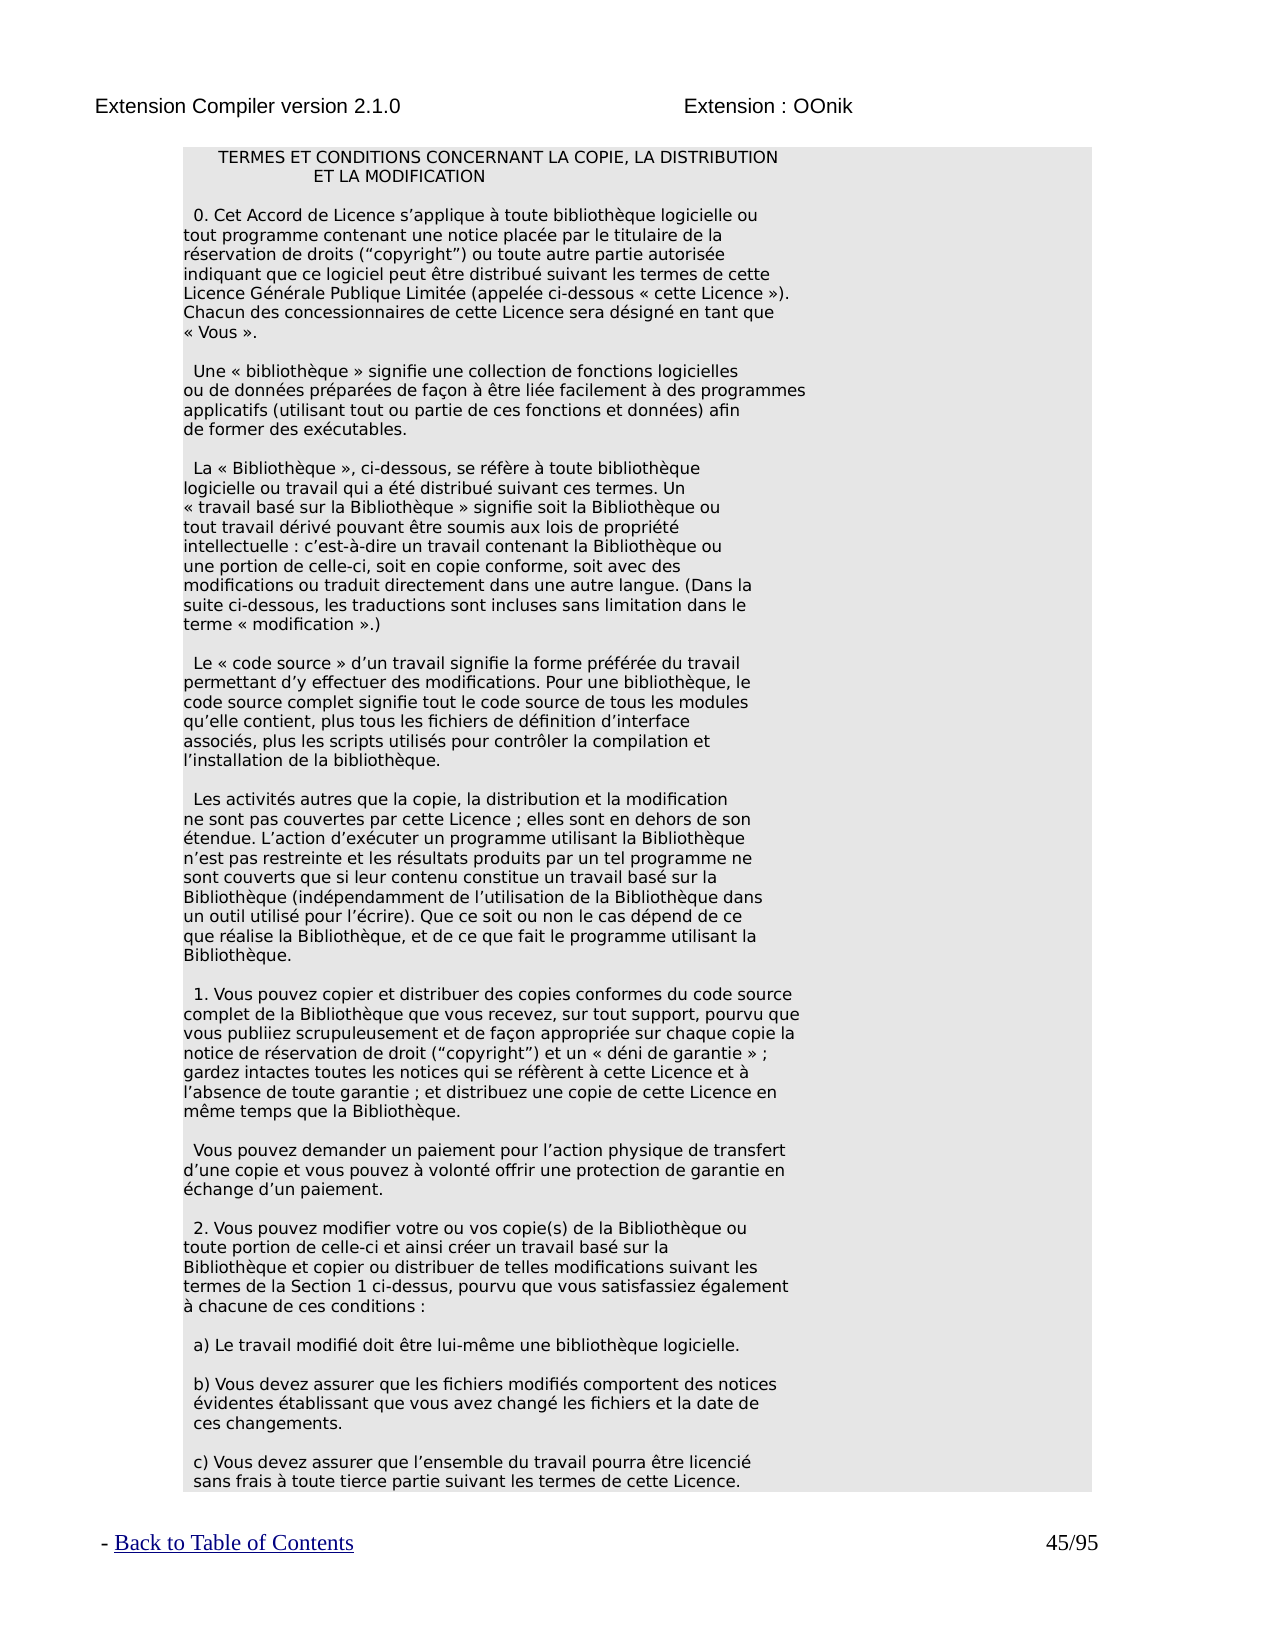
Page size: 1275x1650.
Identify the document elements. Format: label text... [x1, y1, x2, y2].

text d’une copie et vous pouvez à volonté offrir une protection de garantie en [183, 1160, 1092, 1180]
text ne sont pas couvertes par cette Licence ; elles sont en dehors de son [183, 810, 1092, 829]
text suite ci-dessous, les traductions sont incluses sans limitation dans le [183, 596, 1092, 615]
text étendue. L’action d’exécuter un programme utilisant la Bibliothèque [183, 829, 1092, 849]
text code source complet signifie tout le code source de tous les modules [183, 693, 1092, 712]
text tout programme contenant une notice placée par le titulaire de la [183, 225, 1092, 245]
text échange d’un paiement. [183, 1180, 1092, 1199]
text ou de données préparées de façon à être liée facilement à des programmes [183, 381, 1092, 401]
text l’installation de la bibliothèque. [183, 751, 1092, 771]
text même temps que la Bibliothèque. [183, 1102, 1092, 1121]
text Bibliothèque et copier ou distribuer de telles modifications suivant les [183, 1258, 1092, 1277]
text tout travail dérivé pouvant être soumis aux lois de propriété [183, 518, 1092, 537]
text Bibliothèque (indépendamment de l’utilisation de la Bibliothèque dans [183, 888, 1092, 907]
text termes de la Section 1 ci-dessus, pourvu que vous satisfassiez également [183, 1277, 1092, 1297]
text a) Le travail modifié doit être lui-même une bibliothèque logicielle. [183, 1336, 1092, 1355]
text c) Vous devez assurer que l’ensemble du travail pourra être licencié [183, 1453, 1092, 1472]
text notice de réservation de droit (“copyright”) et un « déni de garantie » ; [183, 1043, 1092, 1063]
text qu’elle contient, plus tous les fichiers de définition d’interface [183, 712, 1092, 732]
text réservation de droits (“copyright”) ou toute autre partie autorisée [183, 245, 1092, 264]
text 2. Vous pouvez modifier votre ou vos copie(s) de la Bibliothèque ou [183, 1219, 1092, 1238]
text associés, plus les scripts utilisés pour contrôler la compilation et [183, 732, 1092, 751]
text l’absence de toute garantie ; et distribuez une copie de cette Licence en [183, 1082, 1092, 1102]
text applicatifs (utilisant tout ou partie de ces fonctions et données) afin [183, 401, 1092, 420]
text intellectuelle : c’est-à-dire un travail contenant la Bibliothèque ou [183, 537, 1092, 557]
text évidentes établissant que vous avez changé les fichiers et la date de [183, 1394, 1092, 1414]
text une portion de celle-ci, soit en copie conforme, soit avec des [183, 557, 1092, 576]
text logicielle ou travail qui a été distribué suivant ces termes. Un [183, 479, 1092, 498]
text sans frais à toute tierce partie suivant les termes de cette Licence. [183, 1472, 1092, 1492]
text que réalise la Bibliothèque, et de ce que fait le programme utilisant la [183, 927, 1092, 946]
text 1. Vous pouvez copier et distribuer des copies conformes du code source [183, 985, 1092, 1004]
text Bibliothèque. [183, 946, 1092, 966]
text Les activités autres que la copie, la distribution et la modification [183, 790, 1092, 810]
text 0. Cet Accord de Licence s’applique à toute bibliothèque logicielle ou [183, 206, 1092, 225]
text La « Bibliothèque », ci-dessous, se réfère à toute bibliothèque [183, 459, 1092, 479]
text Chacun des concessionnaires de cette Licence sera désigné en tant que [183, 303, 1092, 323]
text modifications ou traduit directement dans une autre langue. (Dans la [183, 576, 1092, 596]
text « travail basé sur la Bibliothèque » signifie soit la Bibliothèque ou [183, 498, 1092, 518]
text indiquant que ce logiciel peut être distribué suivant les termes de cette [183, 264, 1092, 284]
text TERMES ET CONDITIONS CONCERNANT LA COPIE, LA DISTRIBUTION [183, 147, 1092, 167]
text « Vous ». [183, 323, 1092, 342]
text sont couverts que si leur contenu constitue un travail basé sur la [183, 868, 1092, 888]
text terme « modification ».) [183, 615, 1092, 634]
text ET LA MODIFICATION [183, 167, 1092, 186]
text toute portion de celle-ci et ainsi créer un travail basé sur la [183, 1238, 1092, 1258]
text complet de la Bibliothèque que vous recevez, sur tout support, pourvu que [183, 1004, 1092, 1024]
text n’est pas restreinte et les résultats produits par un tel programme ne [183, 849, 1092, 868]
text Une « bibliothèque » signifie une collection de fonctions logicielles [183, 362, 1092, 381]
text un outil utilisé pour l’écrire). Que ce soit ou non le cas dépend de ce [183, 907, 1092, 927]
text gardez intactes toutes les notices qui se réfèrent à cette Licence et à [183, 1063, 1092, 1082]
text b) Vous devez assurer que les fichiers modifiés comportent des notices [183, 1375, 1092, 1394]
text Licence Générale Publique Limitée (appelée ci-dessous « cette Licence »). [183, 284, 1092, 303]
text Vous pouvez demander un paiement pour l’action physique de transfert [183, 1141, 1092, 1160]
text de former des exécutables. [183, 420, 1092, 440]
text à chacune de ces conditions : [183, 1297, 1092, 1316]
text ces changements. [183, 1414, 1092, 1433]
text Le « code source » d’un travail signifie la forme préférée du travail [183, 654, 1092, 673]
text vous publiiez scrupuleusement et de façon appropriée sur chaque copie la [183, 1024, 1092, 1043]
text permettant d’y effectuer des modifications. Pour une bibliothèque, le [183, 673, 1092, 693]
